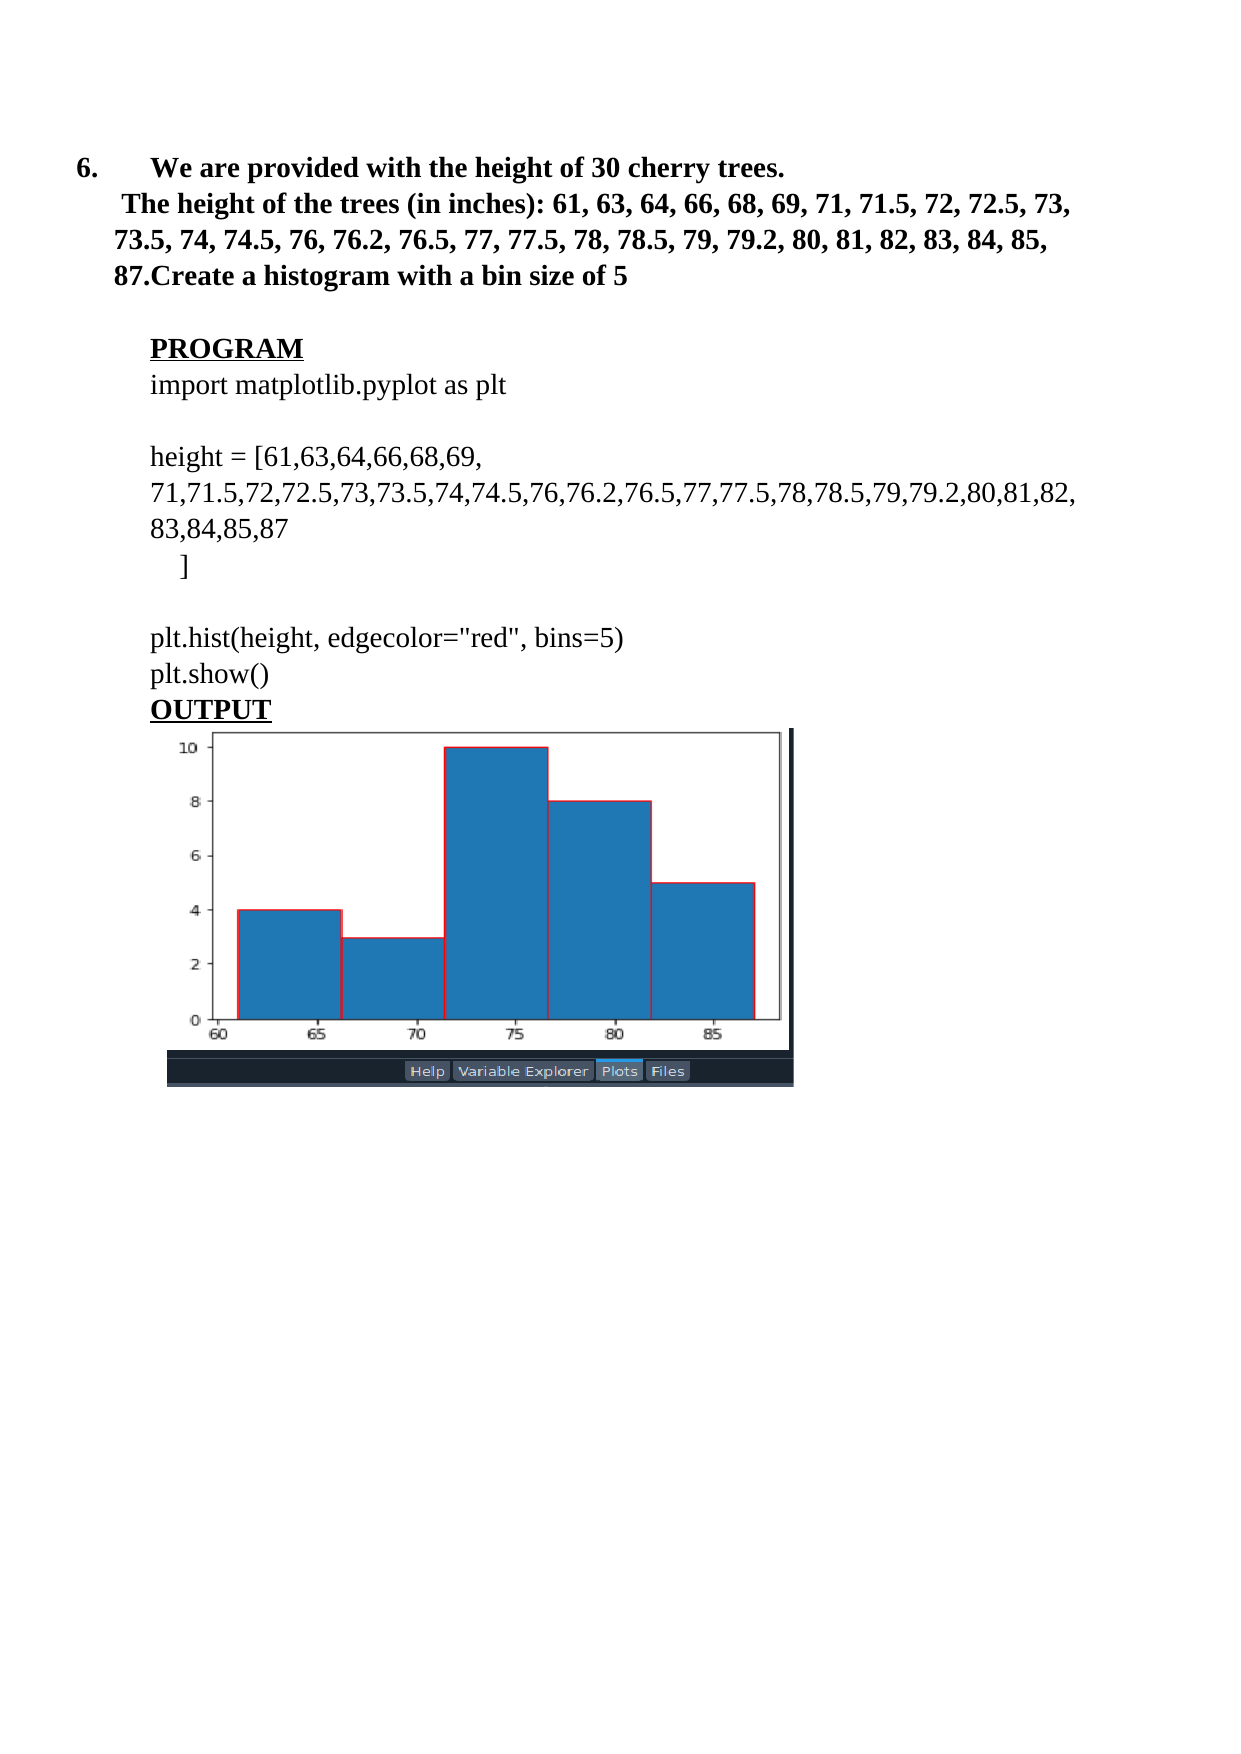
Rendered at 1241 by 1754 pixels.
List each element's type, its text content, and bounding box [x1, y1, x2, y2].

list import matplotlib.pyplot as plt [150, 367, 1090, 400]
list The height of the trees (in inches): 61, 63, 64, 66, 68, 69, 71, 71.5, 72, 72.5, 73, 73.5, 74, 74.5, 76, 76.2, 76.5, 77, 77.5, 78, 78.5, 79, 79.2, 80, 81, 82, 83, 84, 85, 87.Create a histogram with a bin size of 5 [114, 186, 1090, 292]
picture [627, 728, 794, 1087]
list OUTPUT [150, 692, 1090, 726]
list plt.show() [150, 656, 1090, 689]
list height = [61,63,64,66,68,69, [150, 439, 1090, 473]
list 71,71.5,72,72.5,73,73.5,74,74.5,76,76.2,76.5,77,77.5,78,78.5,79,79.2,80,81,82,83,84,85,87 [150, 475, 1090, 545]
list We are provided with the height of 30 cherry trees. [76, 150, 1090, 183]
list PROGRAM [150, 331, 1090, 364]
list plt.hist(height, edgecolor="red", bins=5) [150, 620, 1090, 653]
list ] [150, 548, 1090, 581]
